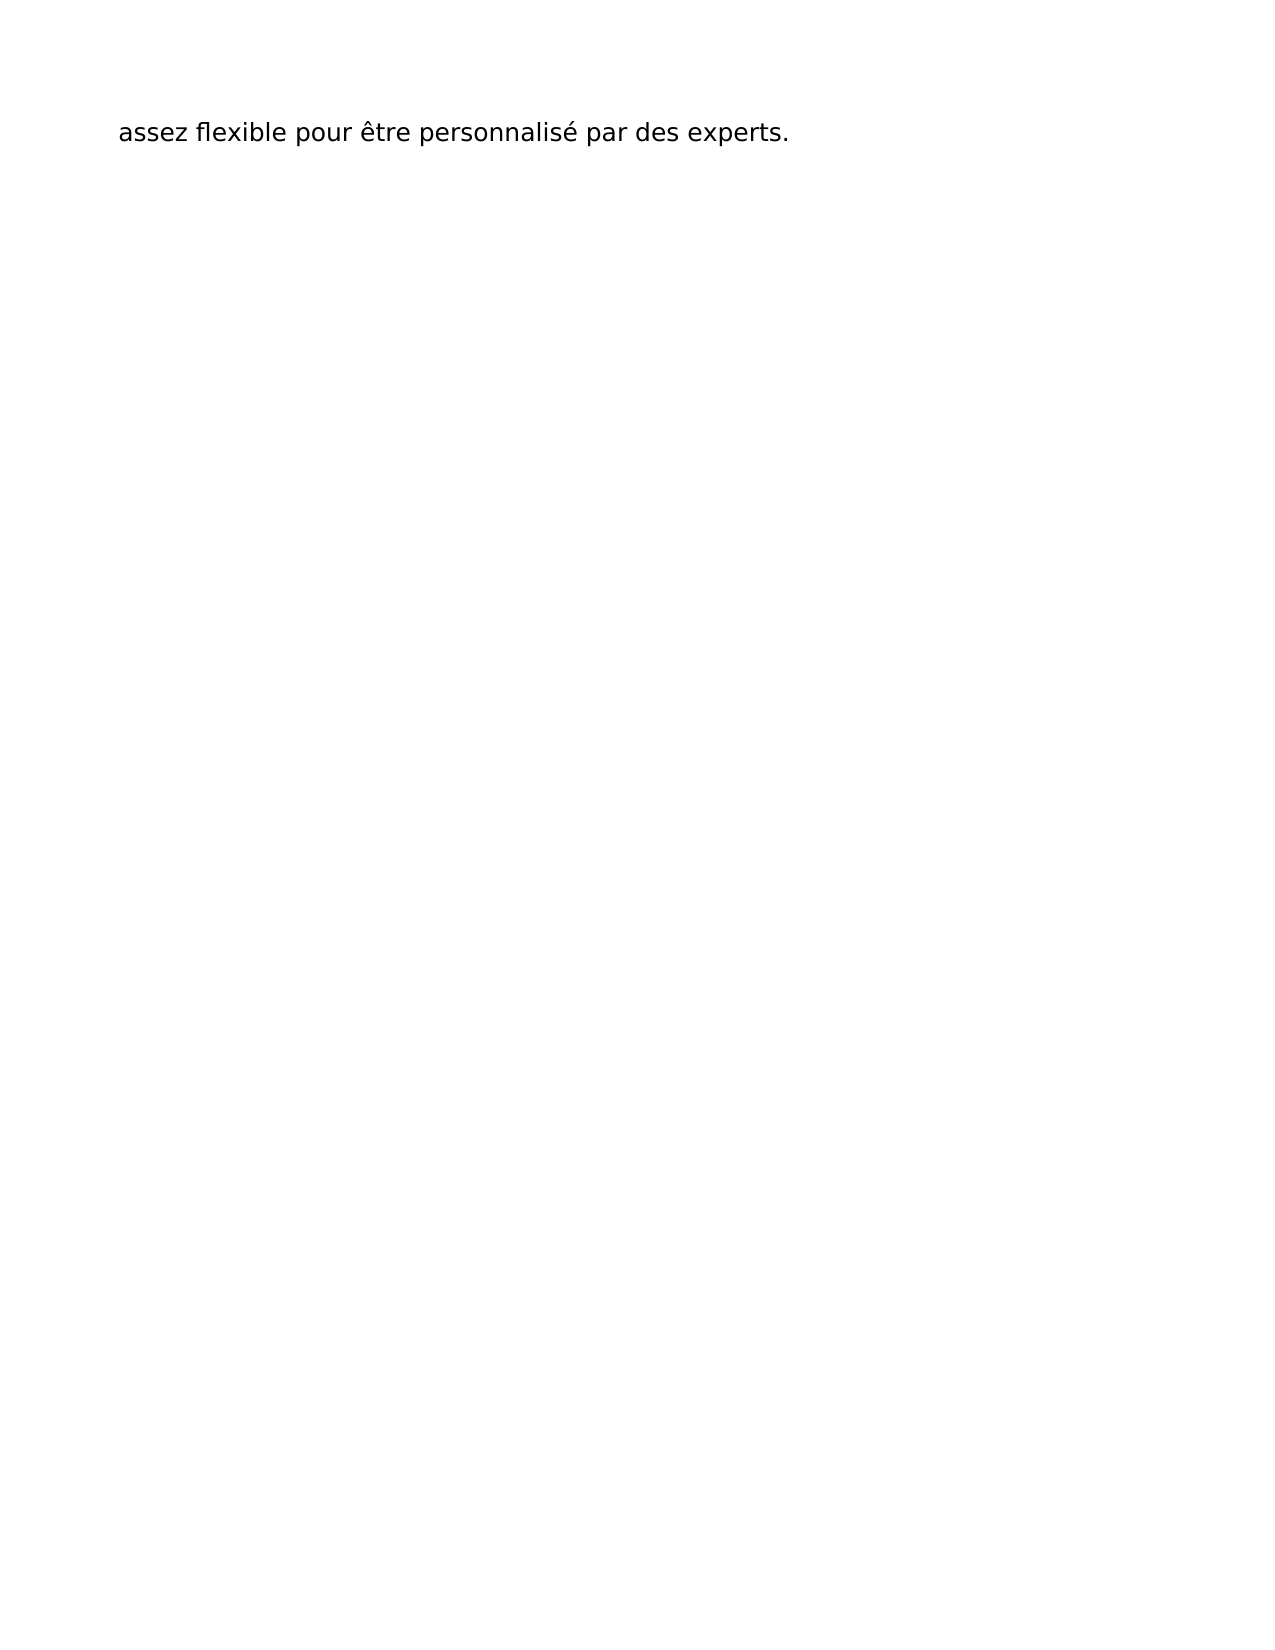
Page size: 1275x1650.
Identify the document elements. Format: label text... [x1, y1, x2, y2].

text assez flexible pour être personnalisé par des experts. [118, 118, 1157, 147]
